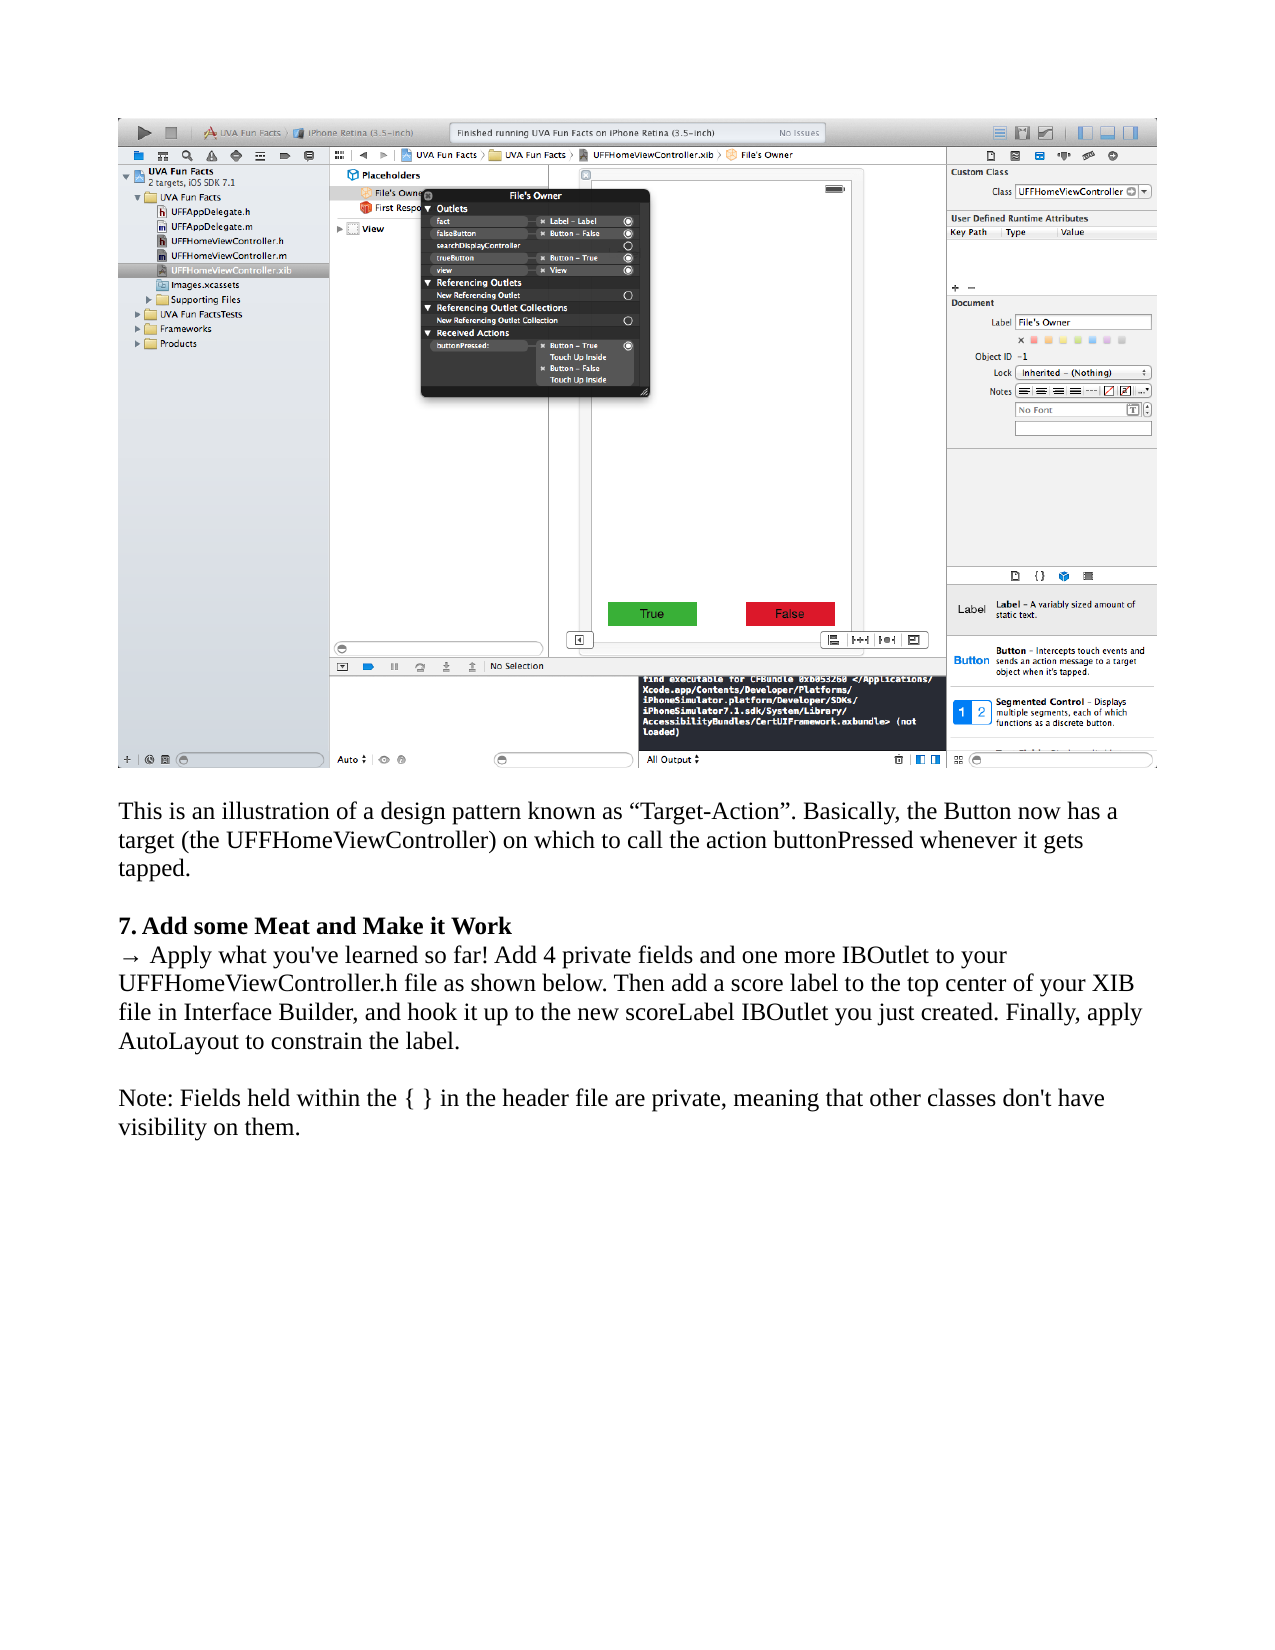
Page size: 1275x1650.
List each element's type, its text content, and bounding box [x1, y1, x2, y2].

text 7. Add some Meat and Make it Work [118, 911, 1157, 940]
text This is an illustration of a design pattern known as “Target-Action”. Basically, the Button now has a target (the UFFHomeViewController) on which to call the action buttonPressed whenever it gets tapped. [118, 796, 1157, 882]
text → Apply what you've learned so far! Add 4 private fields and one more IBOutlet to your UFFHomeViewController.h file as shown below. Then add a score label to the top center of your XIB file in Interface Builder, and hook it up to the new scoreLabel IBOutlet you just created. Finally, apply AutoLayout to constrain the label. [118, 940, 1157, 1055]
text Note: Fields held within the { } in the header file are private, meaning that other classes don't have visibility on them. [118, 1083, 1157, 1141]
picture [118, 118, 1157, 768]
